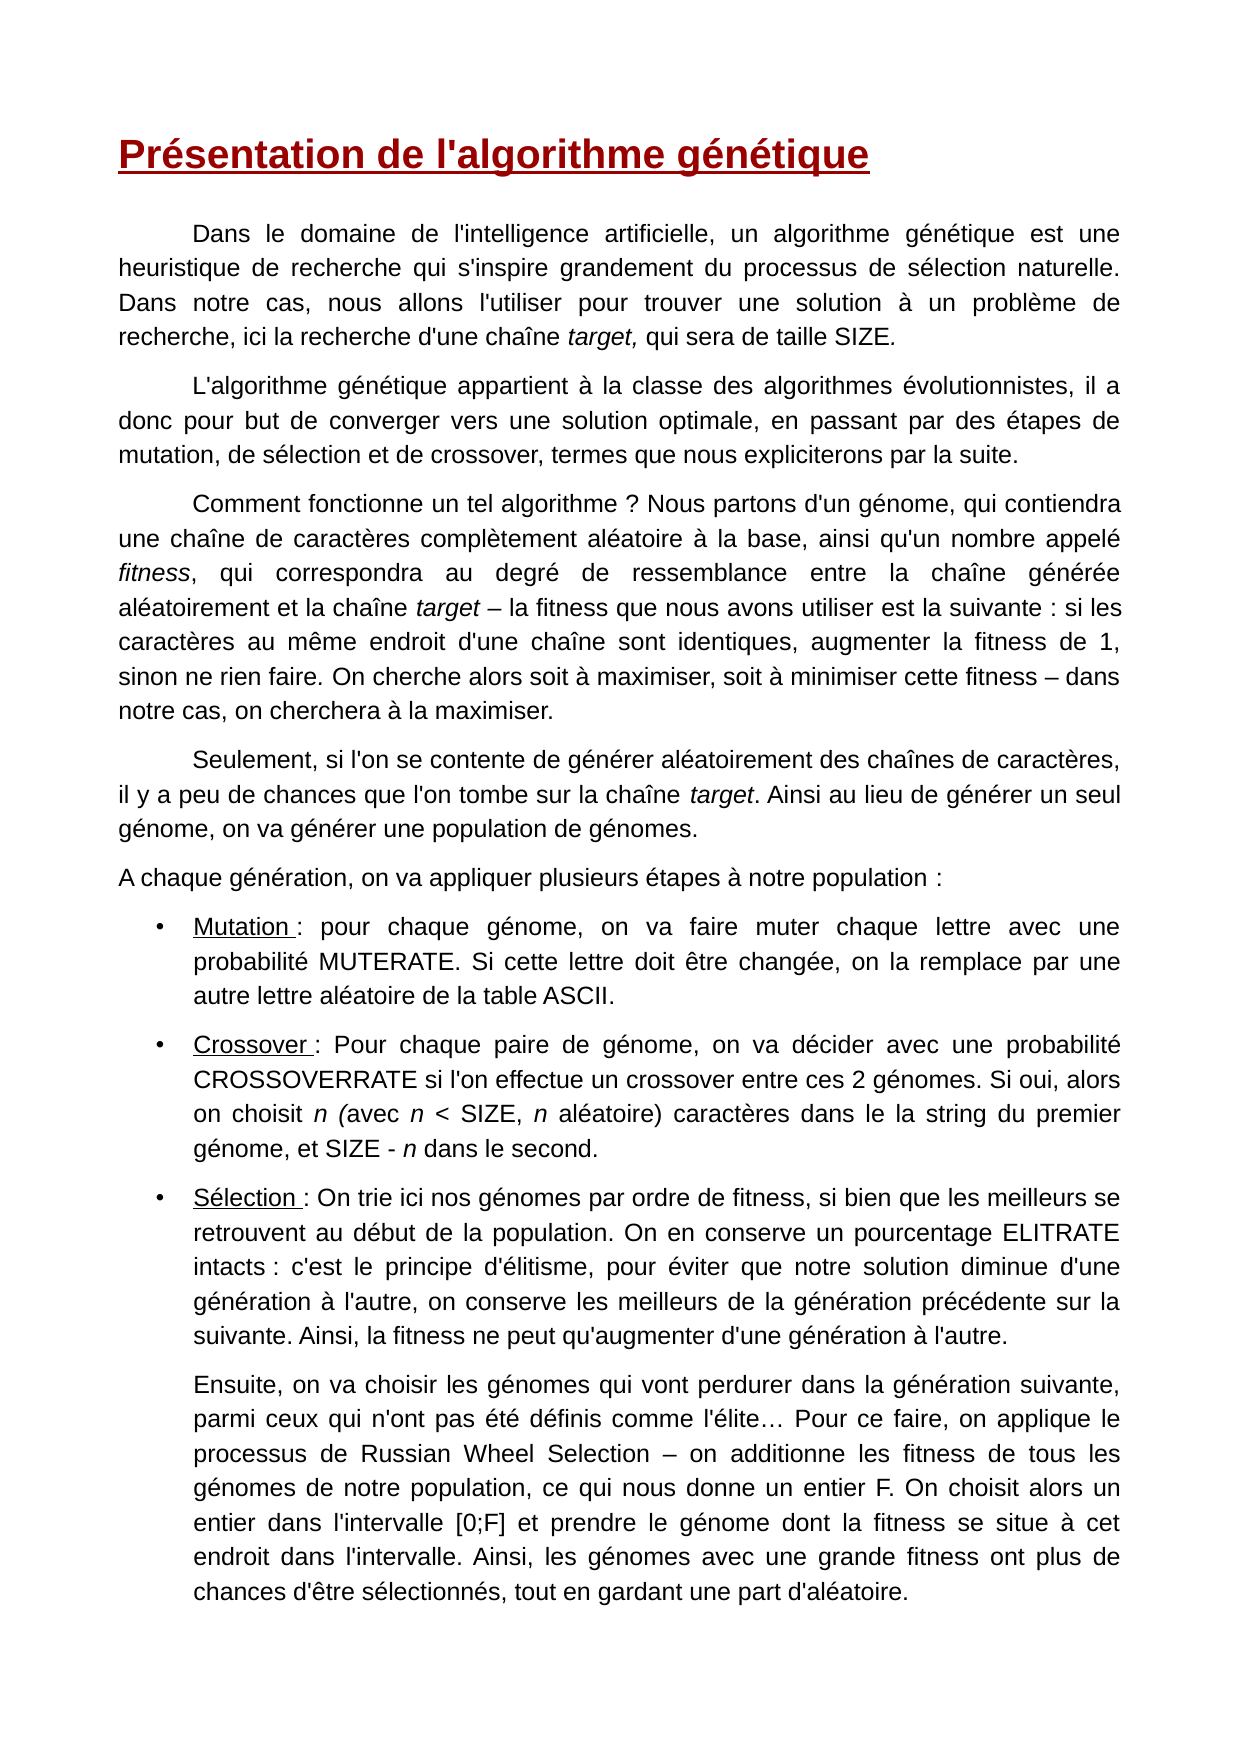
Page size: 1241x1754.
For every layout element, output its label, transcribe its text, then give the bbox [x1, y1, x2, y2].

text Dans le domaine de l'intelligence artificielle, un algorithme génétique est une heuristique de recherche qui s'inspire grandement du processus de sélection naturelle. Dans notre cas, nous allons l'utiliser pour trouver une solution à un problème de recherche, ici la recherche d'une chaîne target, qui sera de taille SIZE. [118, 219, 1122, 351]
list Sélection : On trie ici nos génomes par ordre de fitness, si bien que les meilleurs se retrouvent au début de la population. On en conserve un pourcentage ELITRATE intacts : c'est le principe d'élitisme, pour éviter que notre solution diminue d'une génération à l'autre, on conserve les meilleurs de la génération précédente sur la suivante. Ainsi, la fitness ne peut qu'augmenter d'une génération à l'autre. [156, 1183, 1122, 1350]
list Ensuite, on va choisir les génomes qui vont perdurer dans la génération suivante, parmi ceux qui n'ont pas été définis comme l'élite… Pour ce faire, on applique le processus de Russian Wheel Selection – on additionne les fitness de tous les génomes de notre population, ce qui nous donne un entier F. On choisit alors un entier dans l'intervalle [0;F] et prendre le génome dont la fitness se situe à cet endroit dans l'intervalle. Ainsi, les génomes avec une grande fitness ont plus de chances d'être sélectionnés, tout en gardant une part d'aléatoire. [156, 1370, 1122, 1606]
list Mutation : pour chaque génome, on va faire muter chaque lettre avec une probabilité MUTERATE. Si cette lettre doit être changée, on la remplace par une autre lettre aléatoire de la table ASCII. [156, 912, 1122, 1010]
subtitle Présentation de l'algorithme génétique [118, 131, 1122, 177]
text L'algorithme génétique appartient à la classe des algorithmes évolutionnistes, il a donc pour but de converger vers une solution optimale, en passant par des étapes de mutation, de sélection et de crossover, termes que nous expliciterons par la suite. [118, 371, 1122, 469]
list Crossover : Pour chaque paire de génome, on va décider avec une probabilité CROSSOVERRATE si l'on effectue un crossover entre ces 2 génomes. Si oui, alors on choisit n (avec n < SIZE, n aléatoire) caractères dans le la string du premier génome, et SIZE - n dans le second. [156, 1030, 1122, 1163]
text A chaque génération, on va appliquer plusieurs étapes à notre population : [118, 863, 1122, 892]
text Seulement, si l'on se contente de générer aléatoirement des chaînes de caractères, il y a peu de chances que l'on tombe sur la chaîne target. Ainsi au lieu de générer un seul génome, on va générer une population de génomes. [118, 745, 1122, 843]
text Comment fonctionne un tel algorithme ? Nous partons d'un génome, qui contiendra une chaîne de caractères complètement aléatoire à la base, ainsi qu'un nombre appelé fitness, qui correspondra au degré de ressemblance entre la chaîne générée aléatoirement et la chaîne target – la fitness que nous avons utiliser est la suivante : si les caractères au même endroit d'une chaîne sont identiques, augmenter la fitness de 1, sinon ne rien faire. On cherche alors soit à maximiser, soit à minimiser cette fitness – dans notre cas, on cherchera à la maximiser. [118, 489, 1122, 725]
